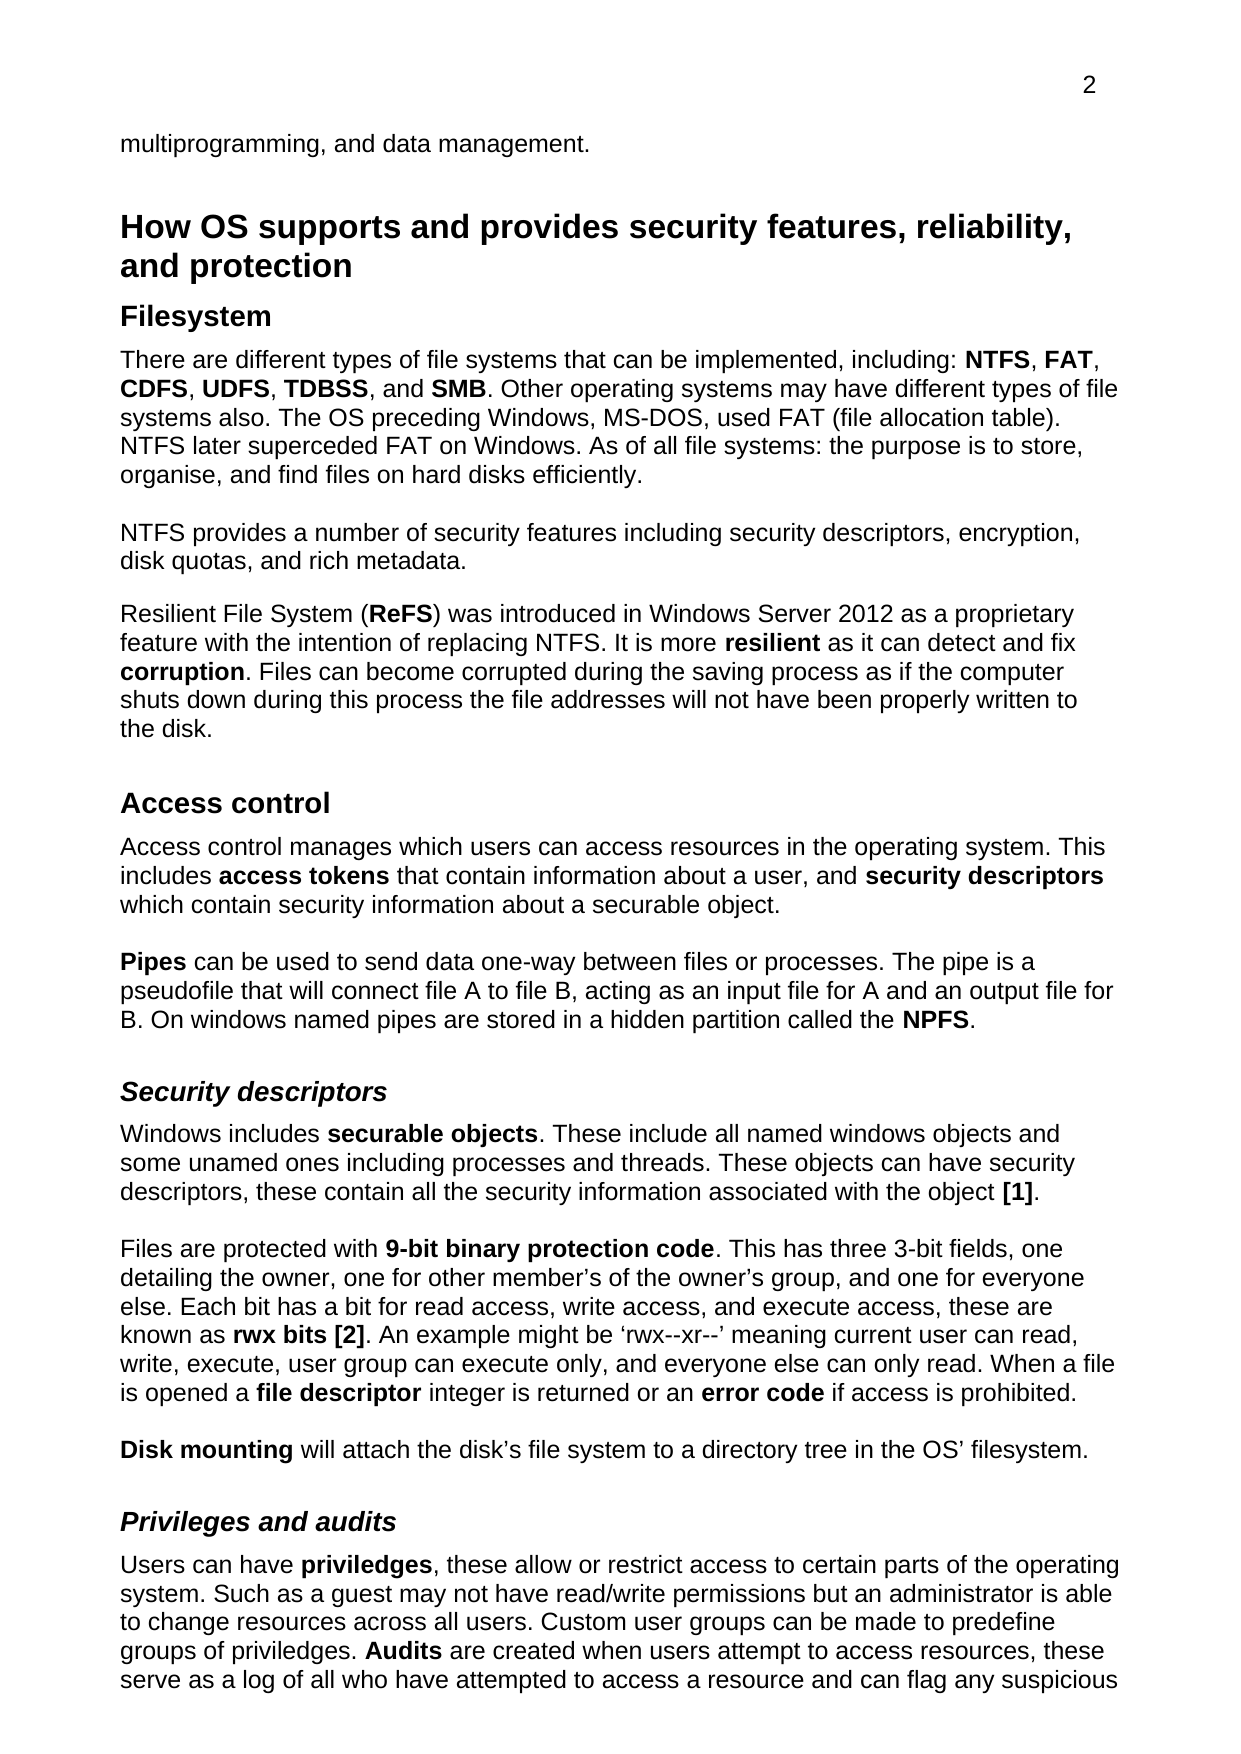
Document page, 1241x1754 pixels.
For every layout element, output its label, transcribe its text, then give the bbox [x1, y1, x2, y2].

text multiprogramming, and data management. [120, 129, 1121, 157]
subtitle How OS supports and provides security features, reliability, and protection [120, 207, 1121, 284]
text Resilient File System (ReFS) was introduced in Windows Server 2012 as a proprietary feature with the intention of replacing NTFS. It is more resilient as it can detect and fix corruption. Files can become corrupted during the saving process as if the computer shuts down during this process the file addresses will not have been properly written to the disk. [120, 599, 1121, 743]
text Windows includes securable objects. These include all named windows objects and some unamed ones including processes and threads. These objects can have security descriptors, these contain all the security information associated with the object [1]. [120, 1119, 1121, 1206]
subtitle Security descriptors [120, 1075, 1121, 1107]
text NTFS provides a number of security features including security descriptors, encryption, disk quotas, and rich metadata. [120, 518, 1121, 575]
text Disk mounting will attach the disk’s file system to a directory tree in the OS’ filesystem. [120, 1436, 1121, 1464]
text Users can have priviledges, these allow or restrict access to certain parts of the operating system. Such as a guest may not have read/write permissions but an administrator is able to change resources across all users. Custom user groups can be made to predefine groups of priviledges. Audits are created when users attempt to access resources, these serve as a log of all who have attempted to access a resource and can flag any suspicious [120, 1550, 1121, 1694]
subtitle Privileges and audits [120, 1506, 1121, 1537]
subtitle Filesystem [120, 299, 1121, 333]
text Pipes can be used to send data one-way between files or processes. The pipe is a pseudofile that will connect file A to file B, acting as an input file for A and an output file for B. On windows named pipes are stored in a hidden partition called the NPFS. [120, 947, 1121, 1034]
text There are different types of file systems that can be implemented, including: NTFS, FAT, CDFS, UDFS, TDBSS, and SMB. Other operating systems may have different types of file systems also. The OS preceding Windows, MS-DOS, used FAT (file allocation table). NTFS later superceded FAT on Windows. As of all file systems: the purpose is to store, organise, and find files on hard disks efficiently. [120, 345, 1121, 489]
text Access control manages which users can access resources in the operating system. This includes access tokens that contain information about a user, and security descriptors which contain security information about a securable object. [120, 832, 1121, 919]
text Files are protected with 9-bit binary protection code. This has three 3-bit fields, one detailing the owner, one for other member’s of the owner’s group, and one for everyone else. Each bit has a bit for read access, write access, and execute access, these are known as rwx bits [2]. An example might be ‘rwx--xr--’ meaning current user can read, write, execute, user group can execute only, and everyone else can only read. When a file is opened a file descriptor integer is returned or an error code if access is prohibited. [120, 1234, 1121, 1407]
subtitle Access control [120, 786, 1121, 820]
